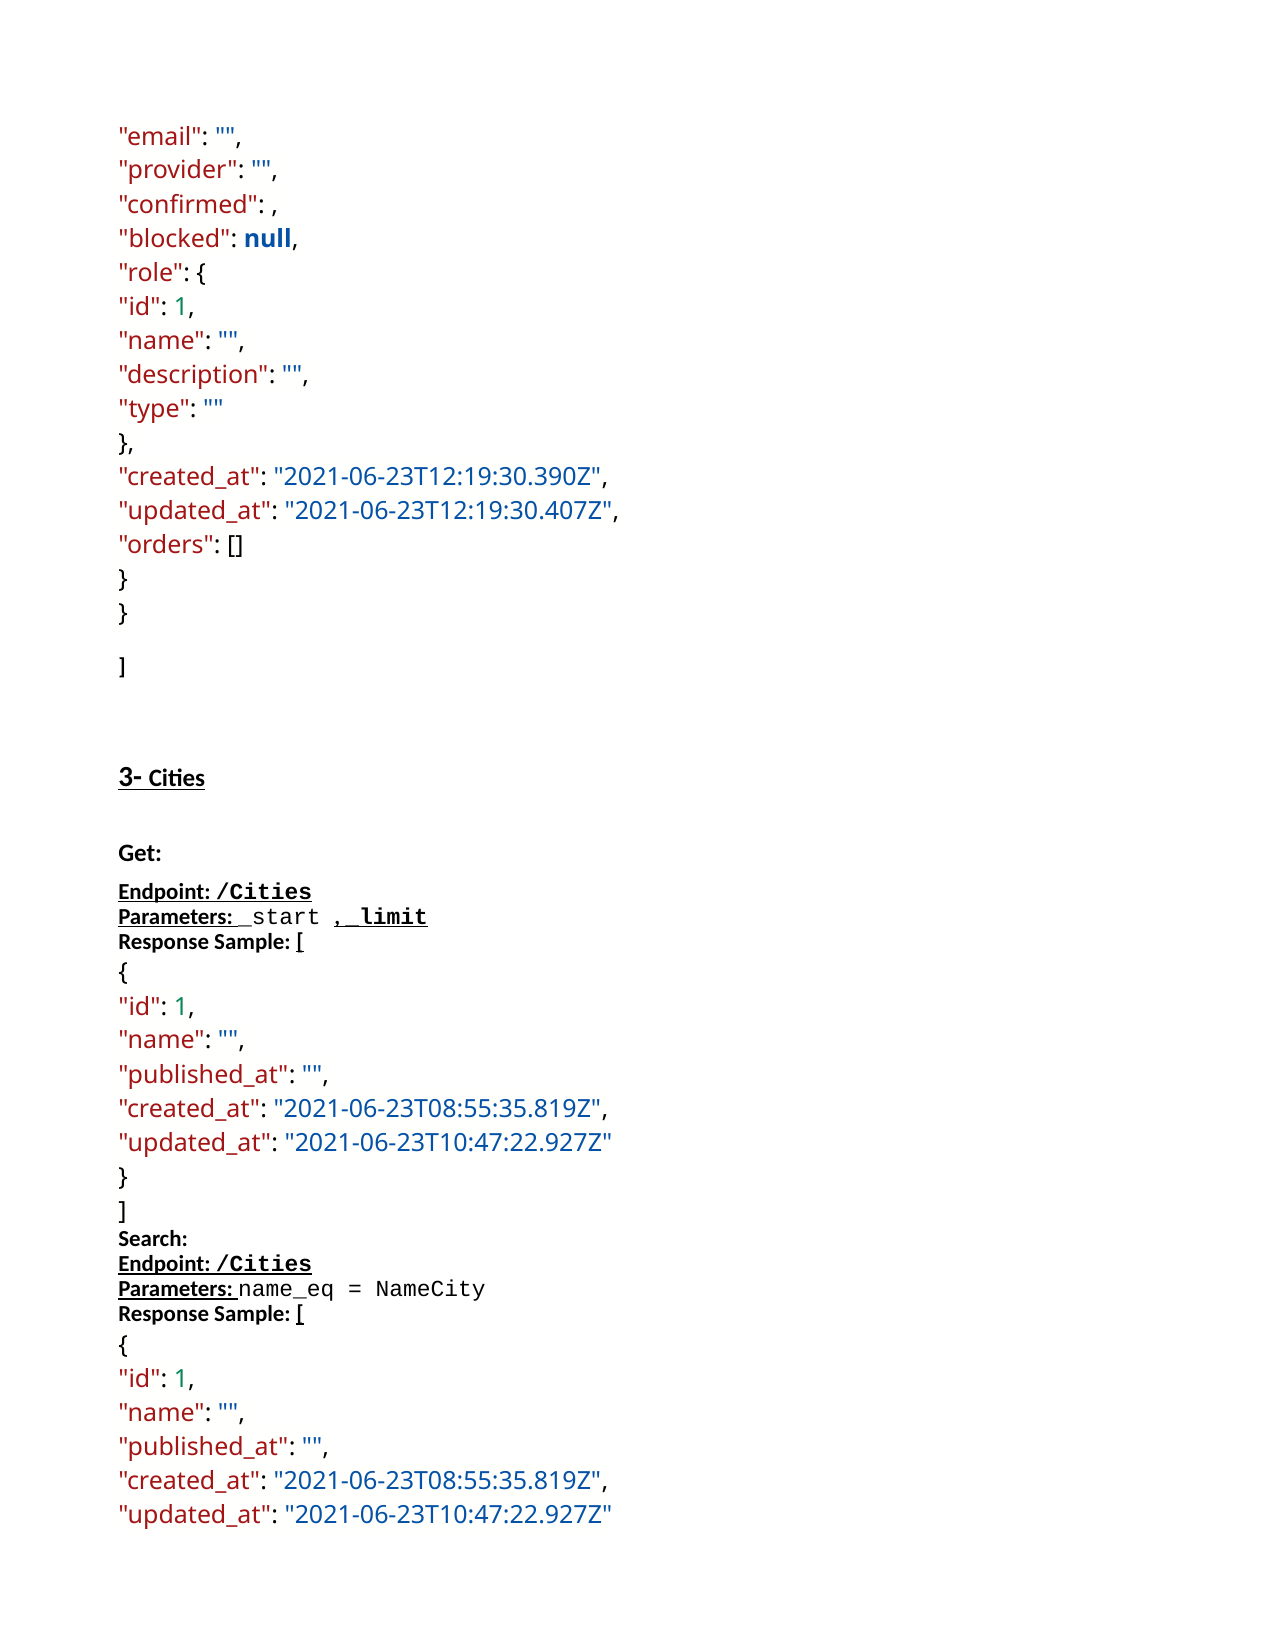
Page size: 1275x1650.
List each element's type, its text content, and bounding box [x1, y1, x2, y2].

text "name": "", [118, 322, 1157, 357]
text "description": "", [118, 357, 1157, 391]
text } [118, 595, 1157, 629]
text Parameters: name_eq = NameCity [118, 1277, 1157, 1302]
text "id": 1, [118, 1361, 1157, 1395]
text "id": 1, [118, 988, 1157, 1022]
text "created_at": "2021-06-23T12:19:30.390Z", [118, 459, 1157, 493]
text "updated_at": "2021-06-23T10:47:22.927Z" [118, 1497, 1157, 1531]
text } [118, 561, 1157, 595]
text { [118, 1327, 1157, 1361]
text "email": "", [118, 118, 1157, 152]
text "updated_at": "2021-06-23T12:19:30.407Z", [118, 493, 1157, 527]
text "updated_at": "2021-06-23T10:47:22.927Z" [118, 1124, 1157, 1158]
text }, [118, 425, 1157, 459]
text "id": 1, [118, 288, 1157, 322]
text Response Sample: [ [118, 1302, 1157, 1327]
text "created_at": "2021-06-23T08:55:35.819Z", [118, 1090, 1157, 1124]
text Response Sample: [ [118, 929, 1157, 954]
text Parameters: _start , _limit [118, 904, 1157, 929]
text { [118, 954, 1157, 988]
text } [118, 1158, 1157, 1192]
text ] [118, 654, 1157, 679]
text "blocked": null, [118, 220, 1157, 254]
text "orders": [] [118, 527, 1157, 561]
text "name": "", [118, 1395, 1157, 1429]
text "role": { [118, 254, 1157, 288]
text "provider": "", [118, 152, 1157, 186]
text "type": "" [118, 391, 1157, 425]
text "confirmed": , [118, 186, 1157, 220]
text ] [118, 1192, 1157, 1227]
text 3- Cities [118, 767, 1157, 792]
text Endpoint: /Cities [118, 1252, 1157, 1277]
text "published_at": "", [118, 1429, 1157, 1463]
text Get: [118, 842, 1157, 867]
text Endpoint: /Cities [118, 879, 1157, 904]
text "created_at": "2021-06-23T08:55:35.819Z", [118, 1463, 1157, 1497]
text Search: [118, 1227, 1157, 1252]
text "published_at": "", [118, 1056, 1157, 1090]
text "name": "", [118, 1022, 1157, 1056]
